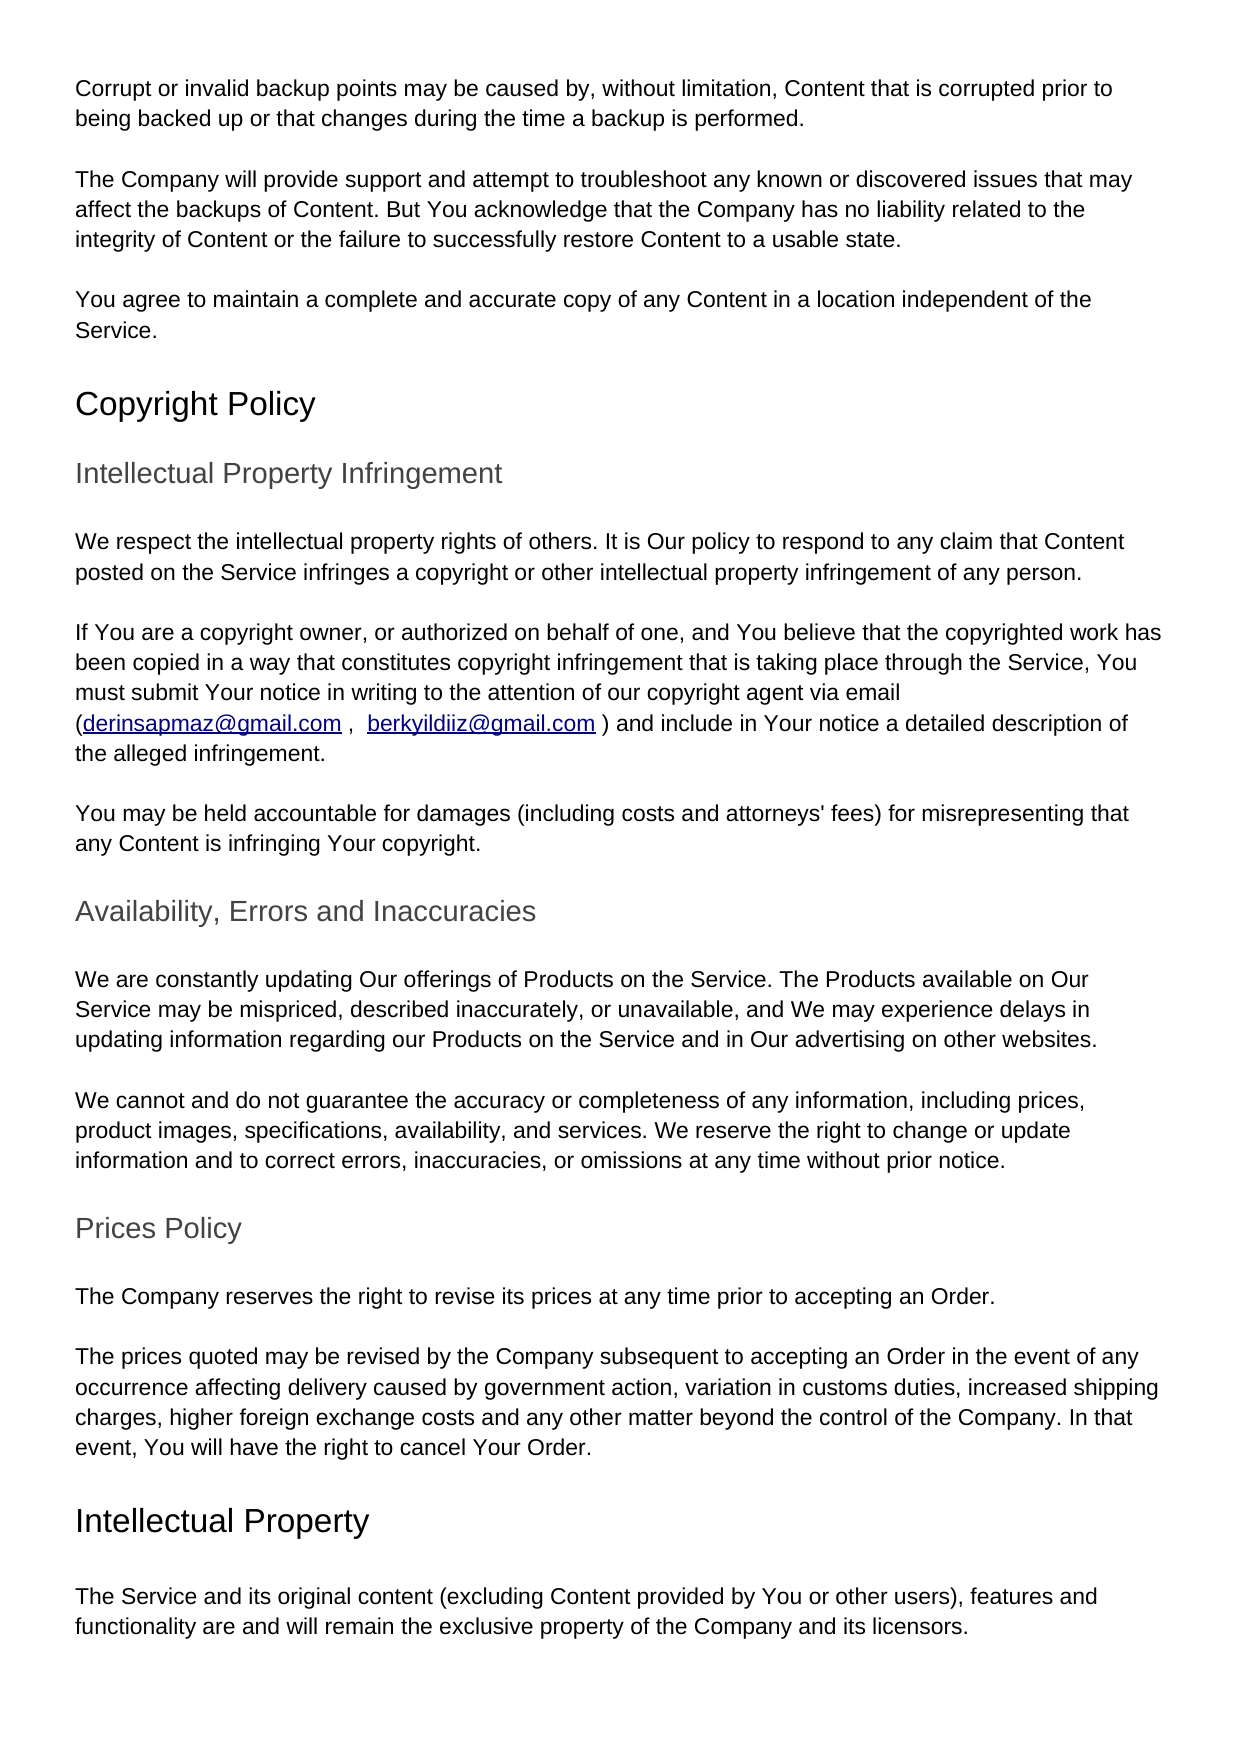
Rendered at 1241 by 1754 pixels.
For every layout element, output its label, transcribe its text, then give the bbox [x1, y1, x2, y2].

text If You are a copyright owner, or authorized on behalf of one, and You believe that the copyrighted work has been copied in a way that constitutes copyright infringement that is taking place through the Service, You must submit Your notice in writing to the attention of our copyright agent via email (derinsapmaz@gmail.com , berkyildiiz@gmail.com ) and include in Your notice a detailed description of the alleged infringement. [75, 619, 1165, 766]
text The prices quoted may be revised by the Company subsequent to accepting an Order in the event of any occurrence affecting delivery caused by government action, variation in customs duties, increased shipping charges, higher foreign exchange costs and any other matter beyond the control of the Company. In that event, You will have the right to cancel Your Order. [75, 1343, 1165, 1460]
text We are constantly updating Our offerings of Products on the Service. The Products available on Our Service may be mispriced, described inaccurately, or unavailable, and We may experience delays in updating information regarding our Products on the Service and in Our advertising on other websites. [75, 966, 1165, 1053]
text You may be held accountable for damages (including costs and attorneys' fees) for misrepresenting that any Content is infringing Your copyright. [75, 800, 1165, 857]
text Corrupt or invalid backup points may be caused by, without limitation, Content that is corrupted prior to being backed up or that changes during the time a backup is performed. [75, 75, 1165, 132]
subtitle Prices Policy [75, 1211, 1165, 1244]
text We cannot and do not guarantee the accuracy or completeness of any information, including prices, product images, specifications, availability, and services. We reserve the right to change or update information and to correct errors, inaccuracies, or omissions at any time without prior notice. [75, 1087, 1165, 1173]
text We respect the intellectual property rights of others. It is Our policy to respond to any claim that Content posted on the Service infringes a copyright or other intellectual property infringement of any person. [75, 528, 1165, 585]
subtitle Intellectual Property Infringement [75, 456, 1165, 490]
subtitle Copyright Policy [75, 384, 1165, 423]
text The Company reserves the right to revise its prices at any time prior to accepting an Order. [75, 1283, 1165, 1309]
subtitle Intellectual Property [75, 1502, 1165, 1540]
text You agree to maintain a complete and accurate copy of any Content in a location independent of the Service. [75, 286, 1165, 343]
text The Company will provide support and attempt to troubleshoot any known or discovered issues that may affect the backups of Content. But You acknowledge that the Company has no liability related to the integrity of Content or the failure to successfully restore Content to a usable state. [75, 166, 1165, 252]
text The Service and its original content (excluding Content provided by You or other users), features and functionality are and will remain the exclusive property of the Company and its licensors. [75, 1583, 1165, 1639]
subtitle Availability, Errors and Inaccuracies [75, 894, 1165, 927]
